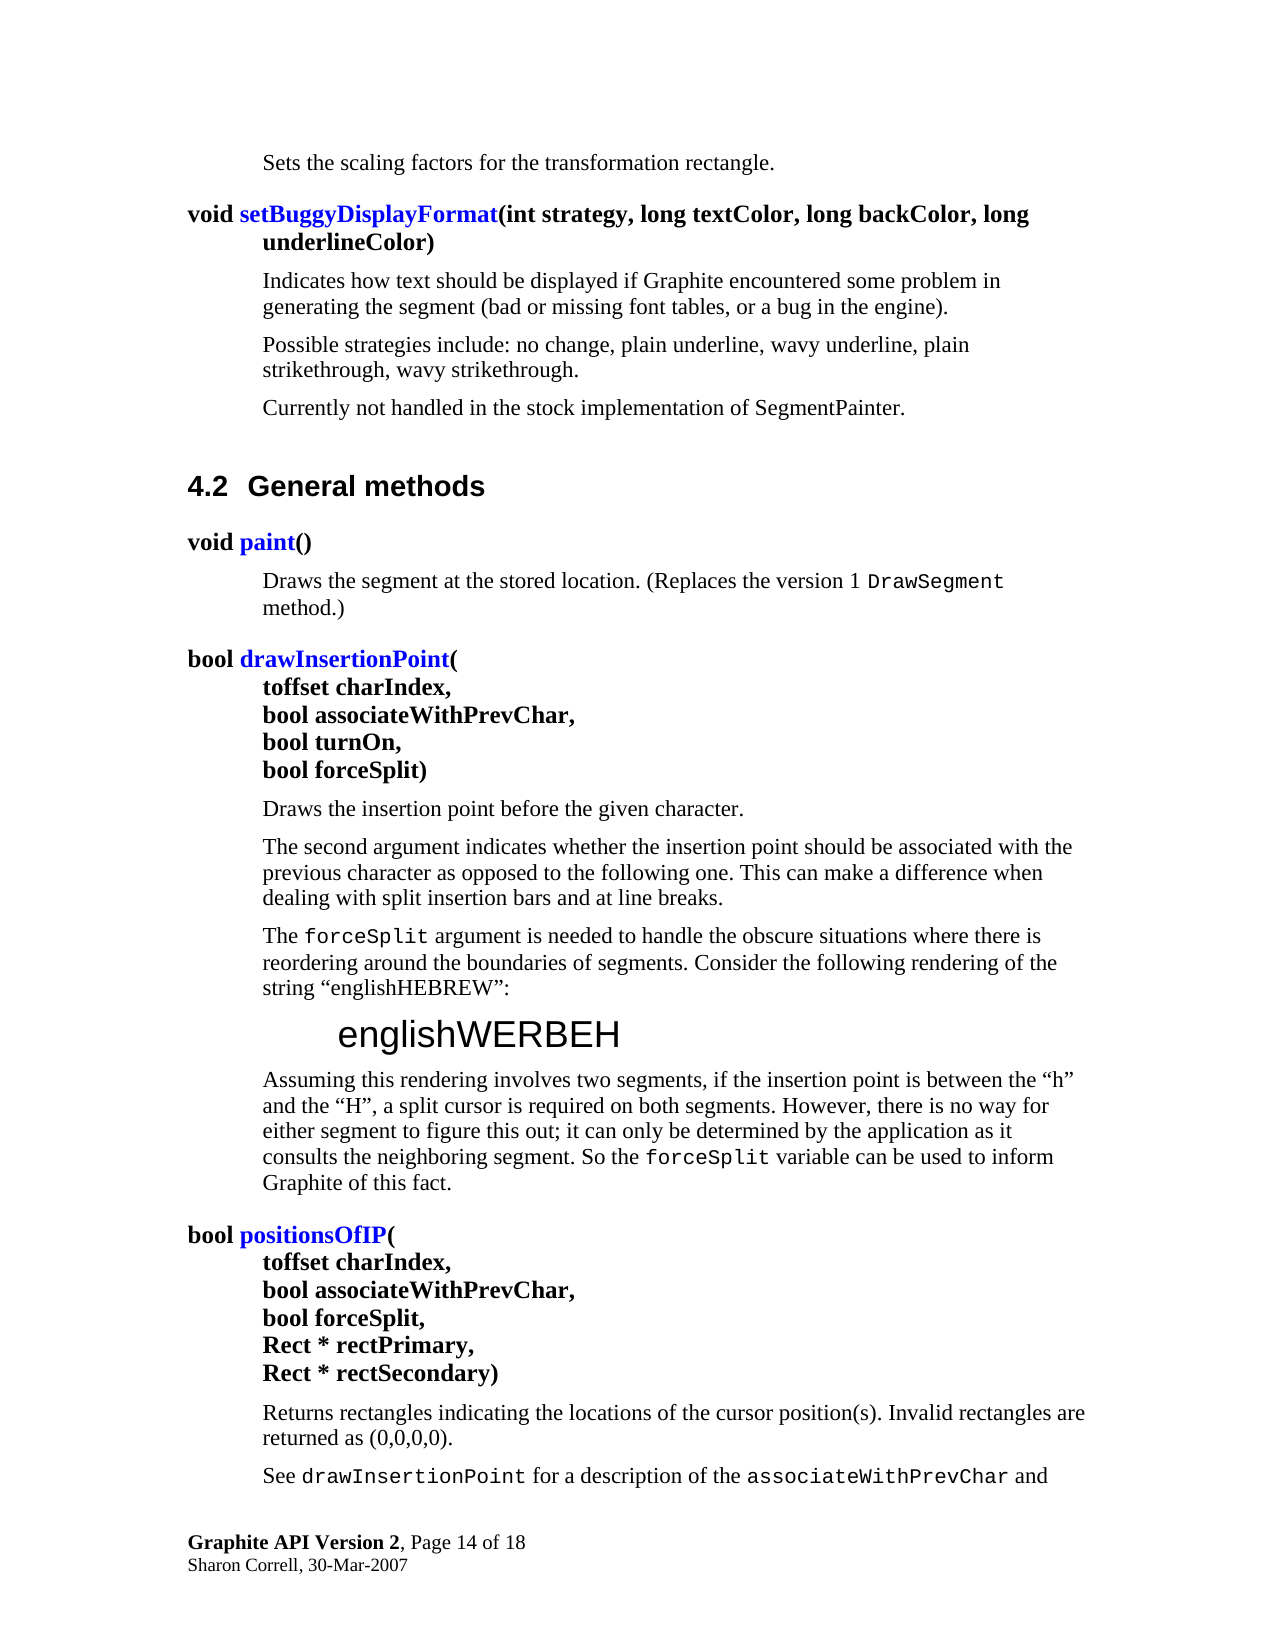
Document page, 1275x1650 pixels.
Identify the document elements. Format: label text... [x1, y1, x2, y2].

text bool drawInsertionPoint( toffset charIndex, bool associateWithPrevChar, bool turnOn, bool forceSplit) [187, 645, 1087, 784]
text bool positionsOfIP( toffset charIndex, bool associateWithPrevChar, bool forceSplit, Rect * rectPrimary, Rect * rectSecondary) [187, 1221, 1087, 1387]
text The forceSplit argument is needed to handle the obscure situations where there is reordering around the boundaries of segments. Consider the following rendering of the string “englishHEBREW”: [262, 923, 1087, 1001]
text Assuming this rendering involves two segments, if the insertion point is between the “h” and the “H”, a split cursor is required on both segments. However, there is no way for either segment to figure this out; it can only be determined by the application as it consults the neighboring segment. So the forceSplit variable can be used to inform Graphite of this fact. [262, 1067, 1087, 1196]
text Draws the segment at the stored location. (Replaces the version 1 DrawSegment method.) [262, 568, 1087, 620]
text Indicates how text should be displayed if Graphite encountered some problem in generating the segment (bad or missing font tables, or a bug in the engine). [262, 268, 1087, 319]
text The second argument indicates whether the insertion point should be associated with the previous character as opposed to the following one. This can make a difference when dealing with split insertion bars and at line breaks. [262, 834, 1087, 911]
text See drawInsertionPoint for a description of the associateWithPrevChar and [262, 1463, 1087, 1489]
subtitle General methods [187, 470, 1087, 503]
text void paint() [187, 528, 1087, 556]
text Returns rectangles indicating the locations of the cursor position(s). Invalid rectangles are returned as (0,0,0,0). [262, 1399, 1087, 1450]
text Sets the scaling factors for the transformation rectangle. [262, 150, 1087, 175]
text Currently not handled in the stock implementation of SegmentPainter. [262, 395, 1087, 420]
text englishWERBEH [337, 1013, 1087, 1055]
text void setBuggyDisplayFormat(int strategy, long textColor, long backColor, long underlineColor) [187, 200, 1087, 256]
text Possible strategies include: no change, plain underline, wavy underline, plain strikethrough, wavy strikethrough. [262, 332, 1087, 382]
text Draws the insertion point before the given character. [262, 796, 1087, 822]
